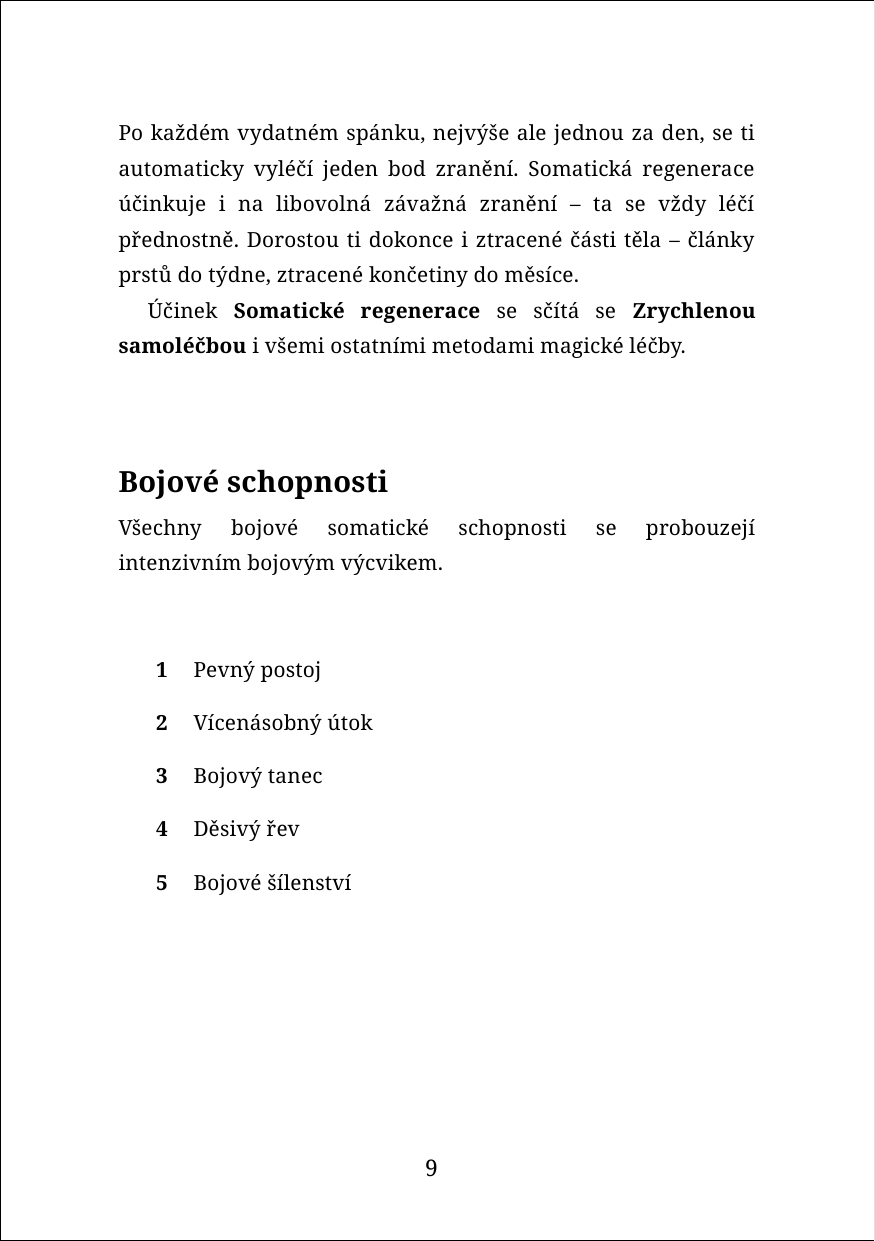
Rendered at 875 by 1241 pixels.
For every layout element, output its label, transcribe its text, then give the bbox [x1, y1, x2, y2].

list Bojové šílenství [156, 868, 756, 896]
text Všechny bojové somatické schopnosti se probouzejí intenzivním bojovým výcvikem. [118, 513, 756, 577]
subtitle Bojové schopnosti [118, 461, 756, 501]
list Děsivý řev [156, 814, 756, 843]
list Bojový tanec [156, 761, 756, 790]
text Po každém vydatném spánku, nejvýše ale jednou za den, se ti automaticky vyléčí jeden bod zranění. Somatická regenerace účinkuje i na libovolná závažná zranění – ta se vždy léčí přednostně. Dorostou ti dokonce i ztracené části těla – články prstů do týdne, ztracené končetiny do měsíce. Účinek Somatické regenerace se sčítá se Zrychlenou samoléčbou i všemi ostatními metodami magické léčby. [118, 118, 756, 360]
list Pevný postoj [156, 655, 756, 683]
list Vícenásobný útok [156, 708, 756, 737]
